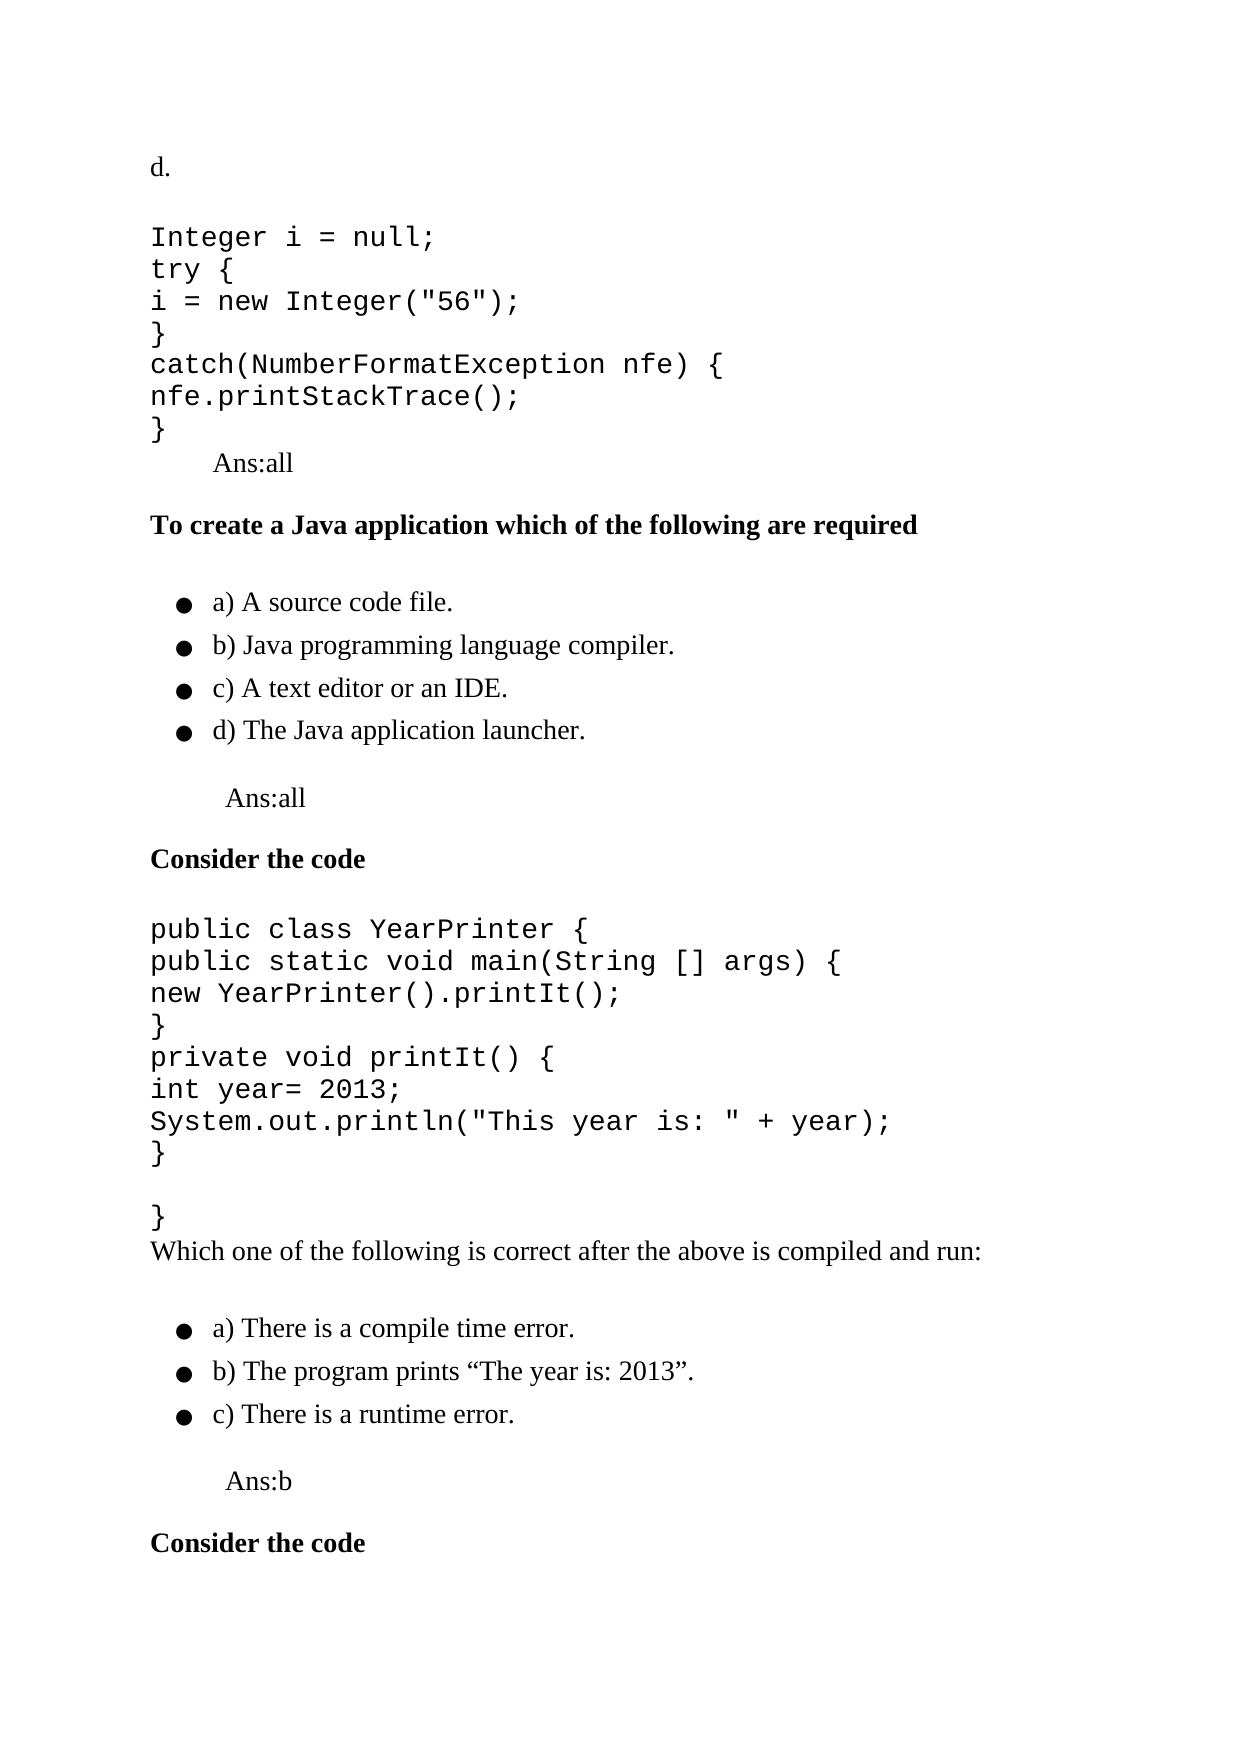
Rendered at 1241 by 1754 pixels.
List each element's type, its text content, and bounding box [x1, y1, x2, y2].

list a) A source code file. [175, 581, 1090, 623]
list c) There is a runtime error. [175, 1392, 1090, 1435]
text catch(NumberFormatException nfe) { [150, 351, 1090, 382]
list a) There is a compile time error. [175, 1307, 1090, 1350]
list b) Java programming language compiler. [175, 623, 1090, 666]
list Ans:b [187, 1464, 1090, 1497]
text new YearPrinter().printIt(); [150, 979, 1090, 1011]
list Ans:all [175, 446, 1090, 478]
text i = new Integer("56"); [150, 287, 1090, 319]
text private void printIt() { [150, 1043, 1090, 1075]
text } [150, 319, 1090, 351]
text public static void main(String [] args) { [150, 947, 1090, 979]
list d) The Java application launcher. [175, 709, 1090, 752]
text To create a Java application which of the following are required [150, 508, 1090, 540]
list c) A text editor or an IDE. [175, 666, 1090, 709]
text public class YearPrinter { [150, 915, 1090, 947]
list b) The program prints “The year is: 2013”. [175, 1350, 1090, 1392]
text } [150, 1011, 1090, 1043]
text Consider the code [150, 842, 1090, 875]
text } [150, 1202, 1090, 1234]
text int year= 2013; [150, 1075, 1090, 1107]
text try { [150, 255, 1090, 287]
list Ans:all [187, 781, 1090, 813]
text nfe.printStackTrace(); [150, 382, 1090, 414]
text } [150, 414, 1090, 446]
text d. [150, 150, 1090, 182]
text System.out.println("This year is: " + year); [150, 1107, 1090, 1138]
text } [150, 1138, 1090, 1170]
text Integer i = null; [150, 223, 1090, 255]
text Which one of the following is correct after the above is compiled and run: [150, 1234, 1090, 1266]
text Consider the code [150, 1526, 1090, 1558]
